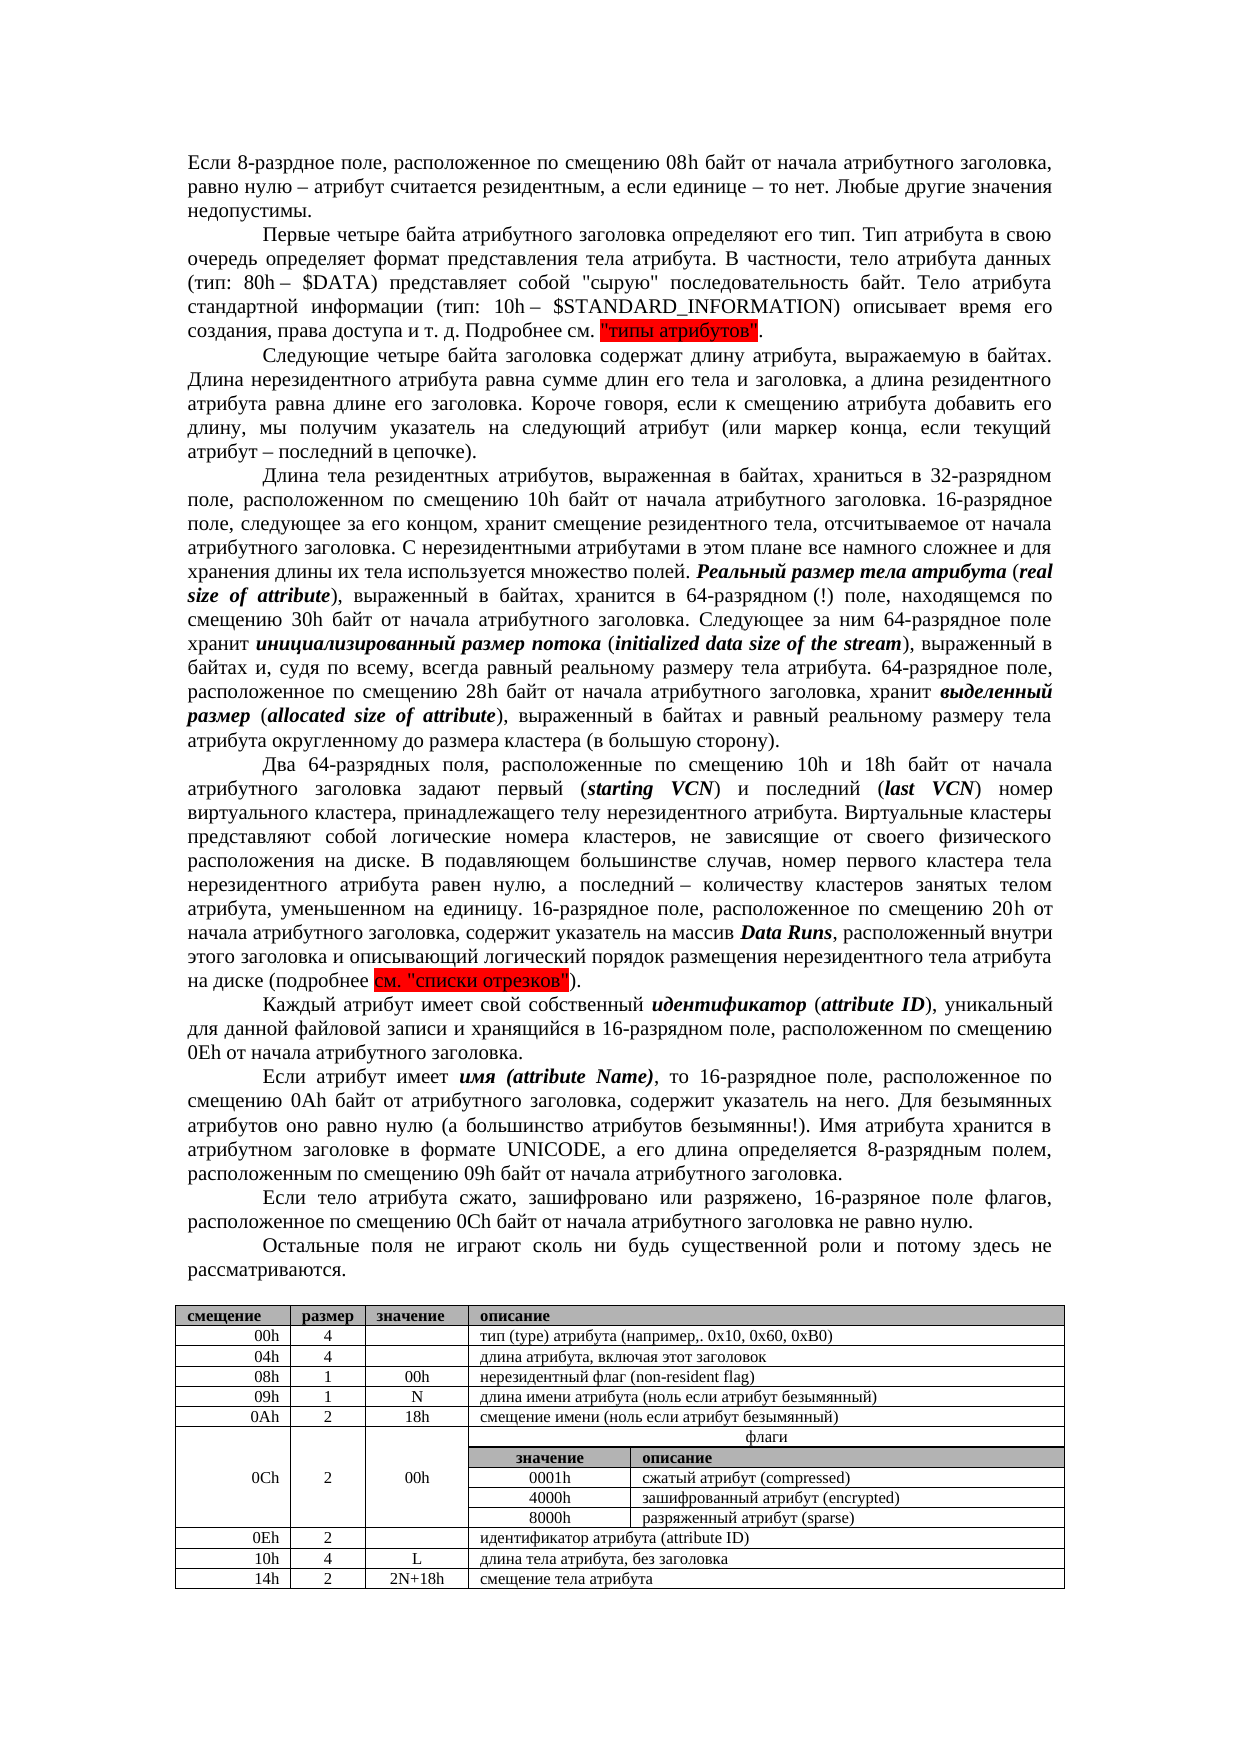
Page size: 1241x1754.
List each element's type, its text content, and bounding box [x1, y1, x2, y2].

table_cell 2 [291, 1528, 365, 1547]
table_cell [366, 1346, 468, 1366]
table_cell 2 [291, 1407, 365, 1426]
table_cell 4 [291, 1549, 365, 1568]
text Если тело атрибута сжато, зашифровано или разряжено, 16-разряное поле флагов, расположенное по смещению 0Ch байт от начала атрибутного заголовка не равно нулю. [187, 1185, 1053, 1233]
table_cell 0Ah [176, 1407, 290, 1426]
table_cell смещение тела атрибута [469, 1569, 1064, 1588]
table_cell нерезидентный флаг (non-resident flag) [469, 1367, 1064, 1386]
table_cell длина имени атрибута (ноль если атрибут безымянный) [469, 1387, 1064, 1406]
table_cell разряженный атрибут (sparse) [631, 1508, 1064, 1527]
table_cell 18h [366, 1407, 468, 1426]
table_cell 04h [176, 1346, 290, 1366]
table_cell 00h [366, 1367, 468, 1386]
table_cell [366, 1528, 468, 1547]
table_header значение [366, 1306, 468, 1325]
table_cell L [366, 1549, 468, 1568]
table_cell [366, 1326, 468, 1345]
text Первые четыре байта атрибутного заголовка определяют его тип. Тип атрибута в свою очередь определяет формат представления тела атрибута. В частности, тело атрибута данных (тип: 80h – $DATA) представляет собой "сырую" последовательность байт. Тело атрибута стандартной информации (тип: 10h – $STANDARD_INFORMATION) описывает время его создания, права доступа и т. д. Подробнее см. "типы атрибутов". [187, 222, 1053, 342]
table_cell 2 [291, 1427, 365, 1527]
text Остальные поля не играют сколь ни будь существенной роли и потому здесь не рассматриваются. [187, 1233, 1053, 1281]
table_cell 09h [176, 1387, 290, 1406]
table_cell 4 [291, 1326, 365, 1345]
table_header описание [469, 1306, 1064, 1325]
table_cell 4000h [469, 1488, 630, 1507]
table_cell 00h [176, 1326, 290, 1345]
table_cell длина атрибута, включая этот заголовок [469, 1346, 1064, 1366]
table_cell зашифрованный атрибут (encrypted) [631, 1488, 1064, 1507]
table_cell длина тела атрибута, без заголовка [469, 1549, 1064, 1568]
table_cell флаги [469, 1427, 1064, 1446]
table_cell 1 [291, 1387, 365, 1406]
table_cell 8000h [469, 1508, 630, 1527]
text Каждый атрибут имеет свой собственный идентификатор (attribute ID), уникальный для данной файловой записи и хранящийся в 16-разрядном поле, расположенном по смещению 0Eh от начала атрибутного заголовка. [187, 992, 1053, 1064]
table_cell 0001h [469, 1468, 630, 1487]
table_header размер [291, 1306, 365, 1325]
table_cell описание [631, 1448, 1064, 1467]
text Если 8-разрдное поле, расположенное по смещению 08h байт от начала атрибутного заголовка, равно нулю – атрибут считается резидентным, а если единице – то нет. Любые другие значения недопустимы. [187, 150, 1053, 222]
table_cell 2 [291, 1569, 365, 1588]
table_cell значение [469, 1448, 630, 1467]
table_cell 4 [291, 1346, 365, 1366]
table_cell 0Ch [176, 1427, 290, 1527]
table_cell 0Eh [176, 1528, 290, 1547]
table_cell сжатый атрибут (compressed) [631, 1468, 1064, 1487]
table_cell 10h [176, 1549, 290, 1568]
table_cell N [366, 1387, 468, 1406]
text Следующие четыре байта заголовка содержат длину атрибута, выражаемую в байтах. Длина нерезидентного атрибута равна сумме длин его тела и заголовка, а длина резидентного атрибута равна длине его заголовка. Короче говоря, если к смещению атрибута добавить его длину, мы получим указатель на следующий атрибут (или маркер конца, если текущий атрибут – последний в цепочке). [187, 342, 1053, 463]
table_cell 1 [291, 1367, 365, 1386]
table_cell 14h [176, 1569, 290, 1588]
text Длина тела резидентных атрибутов, выраженная в байтах, храниться в 32-разрядном поле, расположенном по смещению 10h байт от начала атрибутного заголовка. 16-разрядное поле, следующее за его концом, хранит смещение резидентного тела, отсчитываемое от начала атрибутного заголовка. С нерезидентными атрибутами в этом плане все намного сложнее и для хранения длины их тела используется множество полей. Реальный размер тела атрибута (real size of attribute), выраженный в байтах, хранится в 64-разрядном (!) поле, находящемся по смещению 30h байт от начала атрибутного заголовка. Следующее за ним 64-разрядное поле хранит инициализированный размер потока (initialized data size of the stream), выраженный в байтах и, судя по всему, всегда равный реальному размеру тела атрибута. 64-разрядное поле, расположенное по смещению 28h байт от начала атрибутного заголовка, хранит выделенный размер (allocated size of attribute), выраженный в байтах и равный реальному размеру тела атрибута округленному до размера кластера (в большую сторону). [187, 463, 1053, 752]
table_header смещение [176, 1306, 290, 1325]
table_cell 08h [176, 1367, 290, 1386]
table_cell 00h [366, 1427, 468, 1527]
table_cell тип (type) атрибута (например,. 0x10, 0x60, 0xB0) [469, 1326, 1064, 1345]
table_cell идентификатор атрибута (attribute ID) [469, 1528, 1064, 1547]
text Если атрибут имеет имя (attribute Name), то 16-разрядное поле, расположенное по смещению 0Ah байт от атрибутного заголовка, содержит указатель на него. Для безымянных атрибутов оно равно нулю (а большинство атрибутов безымянны!). Имя атрибута хранится в атрибутном заголовке в формате UNICODE, а его длина определяется 8-разрядным полем, расположенным по смещению 09h байт от начала атрибутного заголовка. [187, 1064, 1053, 1185]
table_cell смещение имени (ноль если атрибут безымянный) [469, 1407, 1064, 1426]
text Два 64-разрядных поля, расположенные по смещению 10h и 18h байт от начала атрибутного заголовка задают первый (starting VCN) и последний (last VCN) номер виртуального кластера, принадлежащего телу нерезидентного атрибута. Виртуальные кластеры представляют собой логические номера кластеров, не зависящие от своего физического расположения на диске. В подавляющем большинстве случав, номер первого кластера тела нерезидентного атрибута равен нулю, а последний – количеству кластеров занятых телом атрибута, уменьшенном на единицу. 16-разрядное поле, расположенное по смещению 20h от начала атрибутного заголовка, содержит указатель на массив Data Runs, расположенный внутри этого заголовка и описывающий логический порядок размещения нерезидентного тела атрибута на диске (подробнее см. "списки отрезков"). [187, 752, 1053, 992]
table_cell 2N+18h [366, 1569, 468, 1588]
